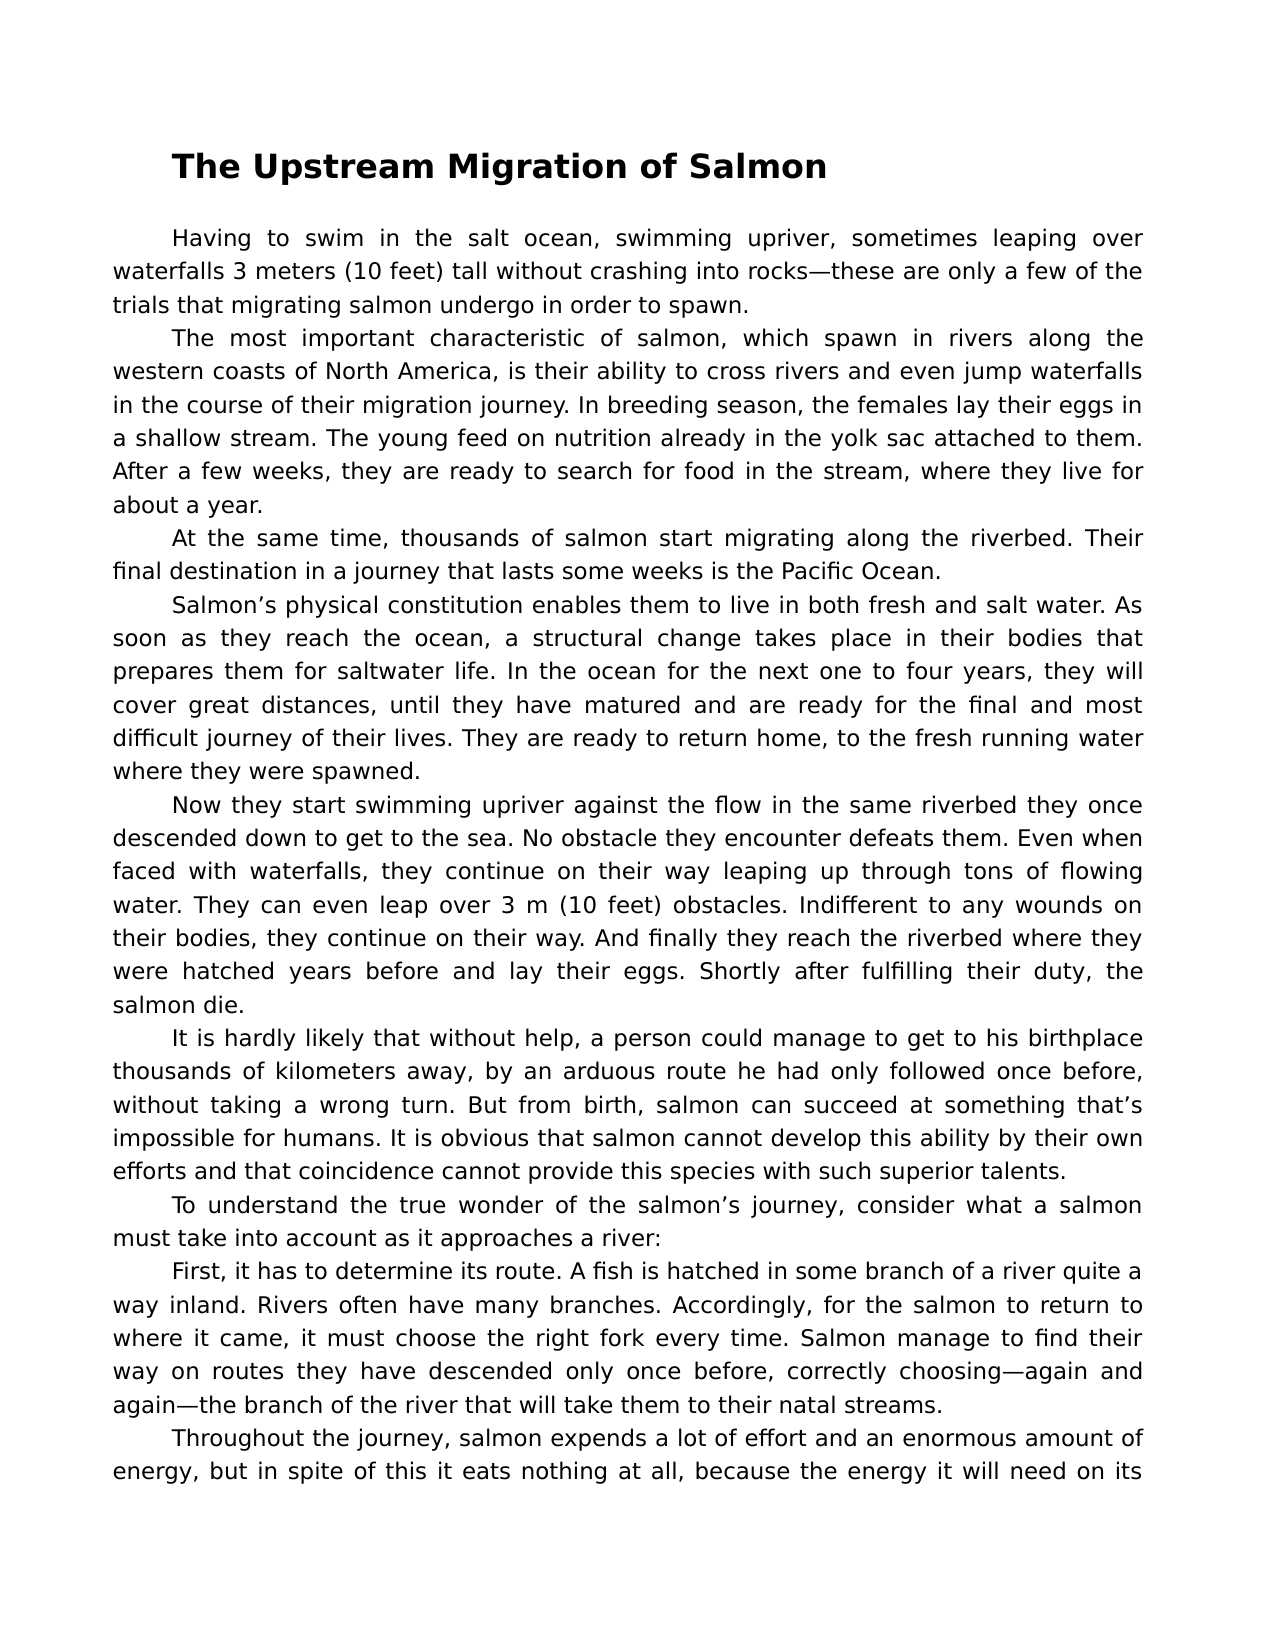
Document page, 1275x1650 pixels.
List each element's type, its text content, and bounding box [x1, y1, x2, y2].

text It is hardly likely that without help, a person could manage to get to his birthplace thousands of kilometers away, by an arduous route he had only followed once before, without taking a wrong turn. But from birth, salmon can succeed at something that’s impossible for humans. It is obvious that salmon cannot develop this ability by their own efforts and that coincidence cannot provide this species with such superior talents. [112, 1020, 1145, 1186]
text To understand the true wonder of the salmon’s journey, consider what a salmon must take into account as it approaches a river: [112, 1186, 1145, 1253]
text The most important characteristic of salmon, which spawn in rivers along the western coasts of North America, is their ability to cross rivers and even jump waterfalls in the course of their migration journey. In breeding season, the females lay their eggs in a shallow stream. The young feed on nutrition already in the yolk sac attached to them. After a few weeks, they are ready to search for food in the stream, where they live for about a year. [112, 320, 1145, 520]
text The Upstream Migration of Salmon [112, 148, 1145, 186]
text At the same time, thousands of salmon start migrating along the riverbed. Their final destination in a journey that lasts some weeks is the Pacific Ocean. [112, 520, 1145, 586]
text Throughout the journey, salmon expends a lot of effort and an enormous amount of energy, but in spite of this it eats nothing at all, because the energy it will need on its [112, 1420, 1145, 1486]
text Salmon’s physical constitution enables them to live in both fresh and salt water. As soon as they reach the ocean, a structural change takes place in their bodies that prepares them for saltwater life. In the ocean for the next one to four years, they will cover great distances, until they have matured and are ready for the final and most difficult journey of their lives. They are ready to return home, to the fresh running water where they were spawned. [112, 586, 1145, 786]
text Now they start swimming upriver against the flow in the same riverbed they once descended down to get to the sea. No obstacle they encounter defeats them. Even when faced with waterfalls, they continue on their way leaping up through tons of flowing water. They can even leap over 3 m (10 feet) obstacles. Indifferent to any wounds on their bodies, they continue on their way. And finally they reach the riverbed where they were hatched years before and lay their eggs. Shortly after fulfilling their duty, the salmon die. [112, 786, 1145, 1020]
text Having to swim in the salt ocean, swimming upriver, sometimes leaping over waterfalls 3 meters (10 feet) tall without crashing into rocks—these are only a few of the trials that migrating salmon undergo in order to spawn. [112, 220, 1145, 320]
text First, it has to determine its route. A fish is hatched in some branch of a river quite a way inland. Rivers often have many branches. Accordingly, for the salmon to return to where it came, it must choose the right fork every time. Salmon manage to find their way on routes they have descended only once before, correctly choosing—again and again—the branch of the river that will take them to their natal streams. [112, 1253, 1145, 1420]
